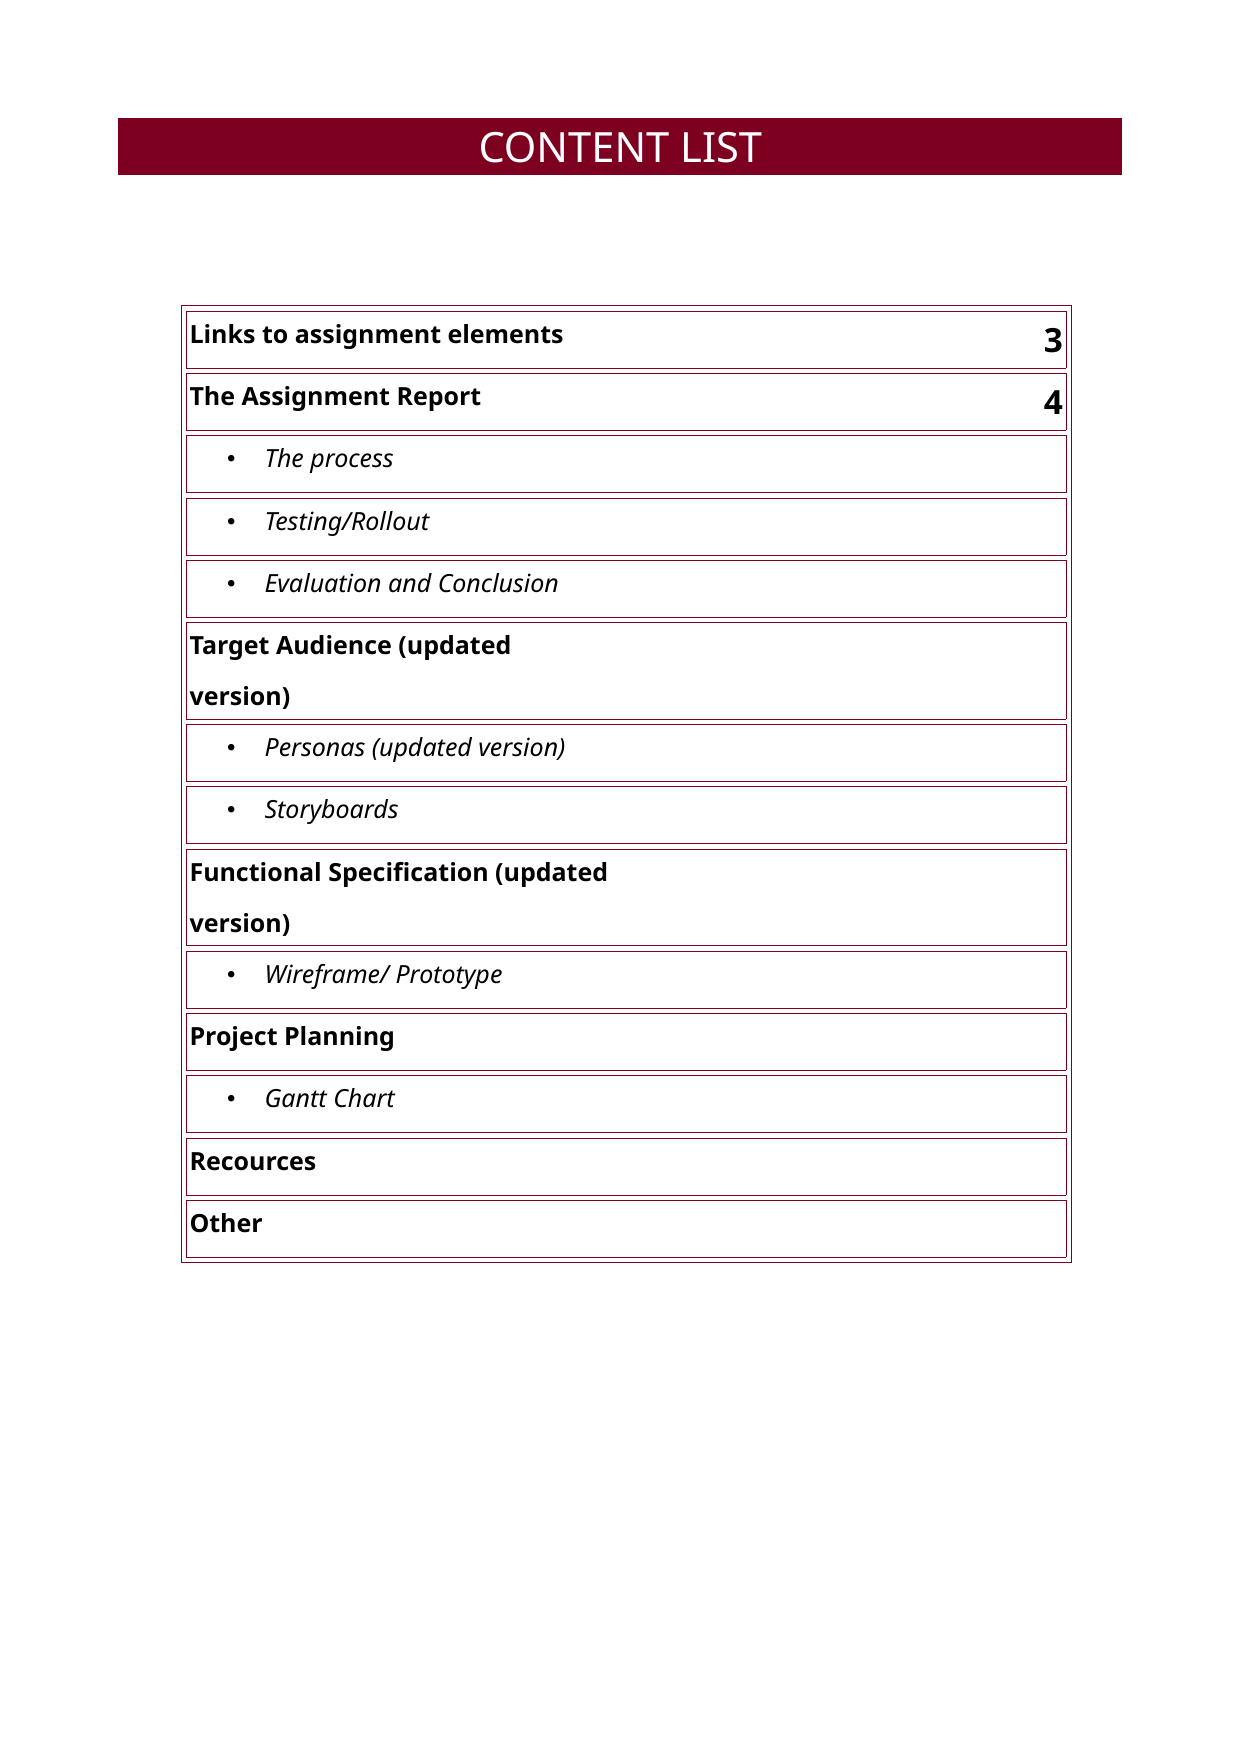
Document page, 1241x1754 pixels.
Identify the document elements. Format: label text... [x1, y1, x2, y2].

table_cell [619, 617, 1068, 719]
table_cell [619, 843, 1068, 945]
table_cell [619, 945, 1068, 1008]
table_cell [619, 1132, 1068, 1194]
table_cell [619, 499, 1066, 554]
table_cell Gantt Chart [184, 1070, 619, 1132]
table_cell [619, 850, 1066, 945]
table_cell [619, 952, 1066, 1008]
table_cell [619, 1008, 1068, 1070]
table_cell Functional Specification (updated version) [184, 843, 619, 945]
table_cell [619, 1014, 1066, 1070]
table_cell Testing/Rollout [184, 492, 619, 554]
table_cell [619, 719, 1068, 781]
table_cell Evaluation and Conclusion [184, 555, 619, 617]
table_cell [619, 781, 1068, 843]
table_cell Wireframe/ Prototype [184, 945, 619, 1008]
table_header 3 [619, 306, 1068, 368]
text CONTENT LIST [118, 118, 1122, 175]
table_cell Personas (updated version) [184, 719, 619, 781]
table_cell 4 [619, 368, 1068, 430]
table_cell [619, 1076, 1066, 1132]
table_cell [619, 623, 1066, 719]
table_cell The process [184, 430, 619, 492]
table_cell Other [184, 1195, 619, 1257]
table_cell The Assignment Report [184, 368, 619, 430]
table_cell Recources [184, 1132, 619, 1194]
table_cell [619, 1070, 1068, 1132]
table_header Links to assignment elements [184, 306, 619, 368]
table_cell Target Audience (updated version) [184, 617, 619, 719]
table_cell [619, 1201, 1066, 1257]
table_cell [619, 561, 1066, 617]
table_cell [619, 1195, 1068, 1257]
table_cell Project Planning [184, 1008, 619, 1070]
table_cell Storyboards [184, 781, 619, 843]
table_cell [619, 725, 1066, 781]
table_cell [619, 555, 1068, 617]
table_cell [619, 430, 1068, 492]
table_cell [619, 1139, 1066, 1194]
table_cell [619, 787, 1066, 843]
table_cell [619, 492, 1068, 554]
table_cell [619, 436, 1066, 492]
